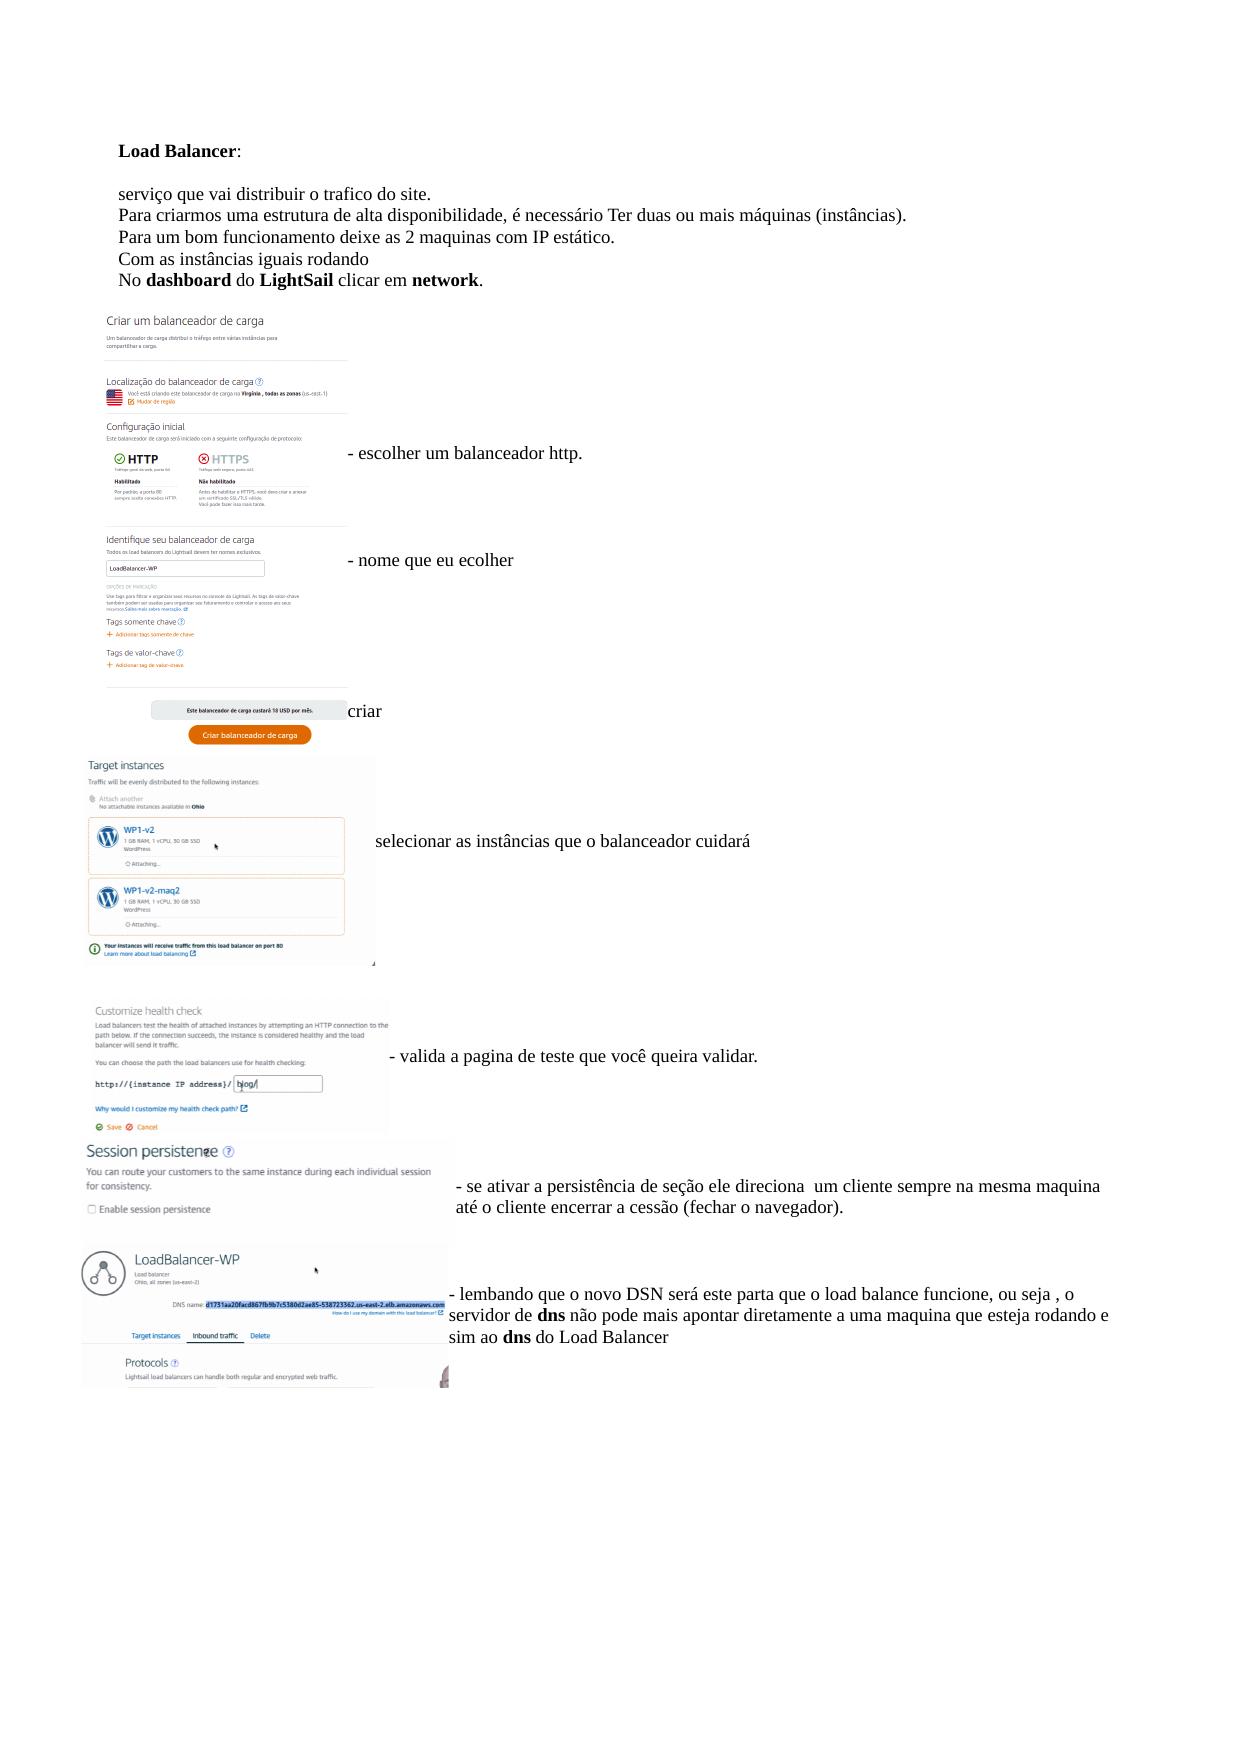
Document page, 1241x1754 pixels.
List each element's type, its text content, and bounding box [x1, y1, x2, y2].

text - escolher um balanceador http. [348, 442, 1122, 463]
text Com as instâncias iguais rodando [118, 247, 1122, 269]
text - lembando que o novo DSN será este parta que o load balance funcione, ou seja , o servidor de dns não pode mais apontar diretamente a uma maquina que esteja rodando e sim ao dns do Load Balancer [449, 1282, 1122, 1347]
text Para um bom funcionamento deixe as 2 maquinas com IP estático. [118, 226, 1122, 247]
text Para criarmos uma estrutura de alta disponibilidade, é necessário Ter duas ou mais máquinas (instâncias). [118, 204, 1122, 226]
picture [103, 306, 348, 747]
picture [81, 1139, 456, 1388]
picture [90, 998, 389, 1134]
picture [83, 757, 375, 966]
text criar [348, 700, 1122, 722]
text - se ativar a persistência de seção ele direciona um cliente sempre na mesma maquina até o cliente encerrar a cessão (fechar o navegador). [456, 1175, 1122, 1218]
text serviço que vai distribuir o trafico do site. [118, 183, 1122, 204]
text - valida a pagina de teste que você queira validar. [389, 1045, 1122, 1067]
text - nome que eu ecolher [348, 549, 1122, 571]
text No dashboard do LightSail clicar em network. [118, 269, 1122, 291]
text selecionar as instâncias que o balanceador cuidará [375, 830, 1122, 851]
text Load Balancer: [118, 140, 1122, 161]
